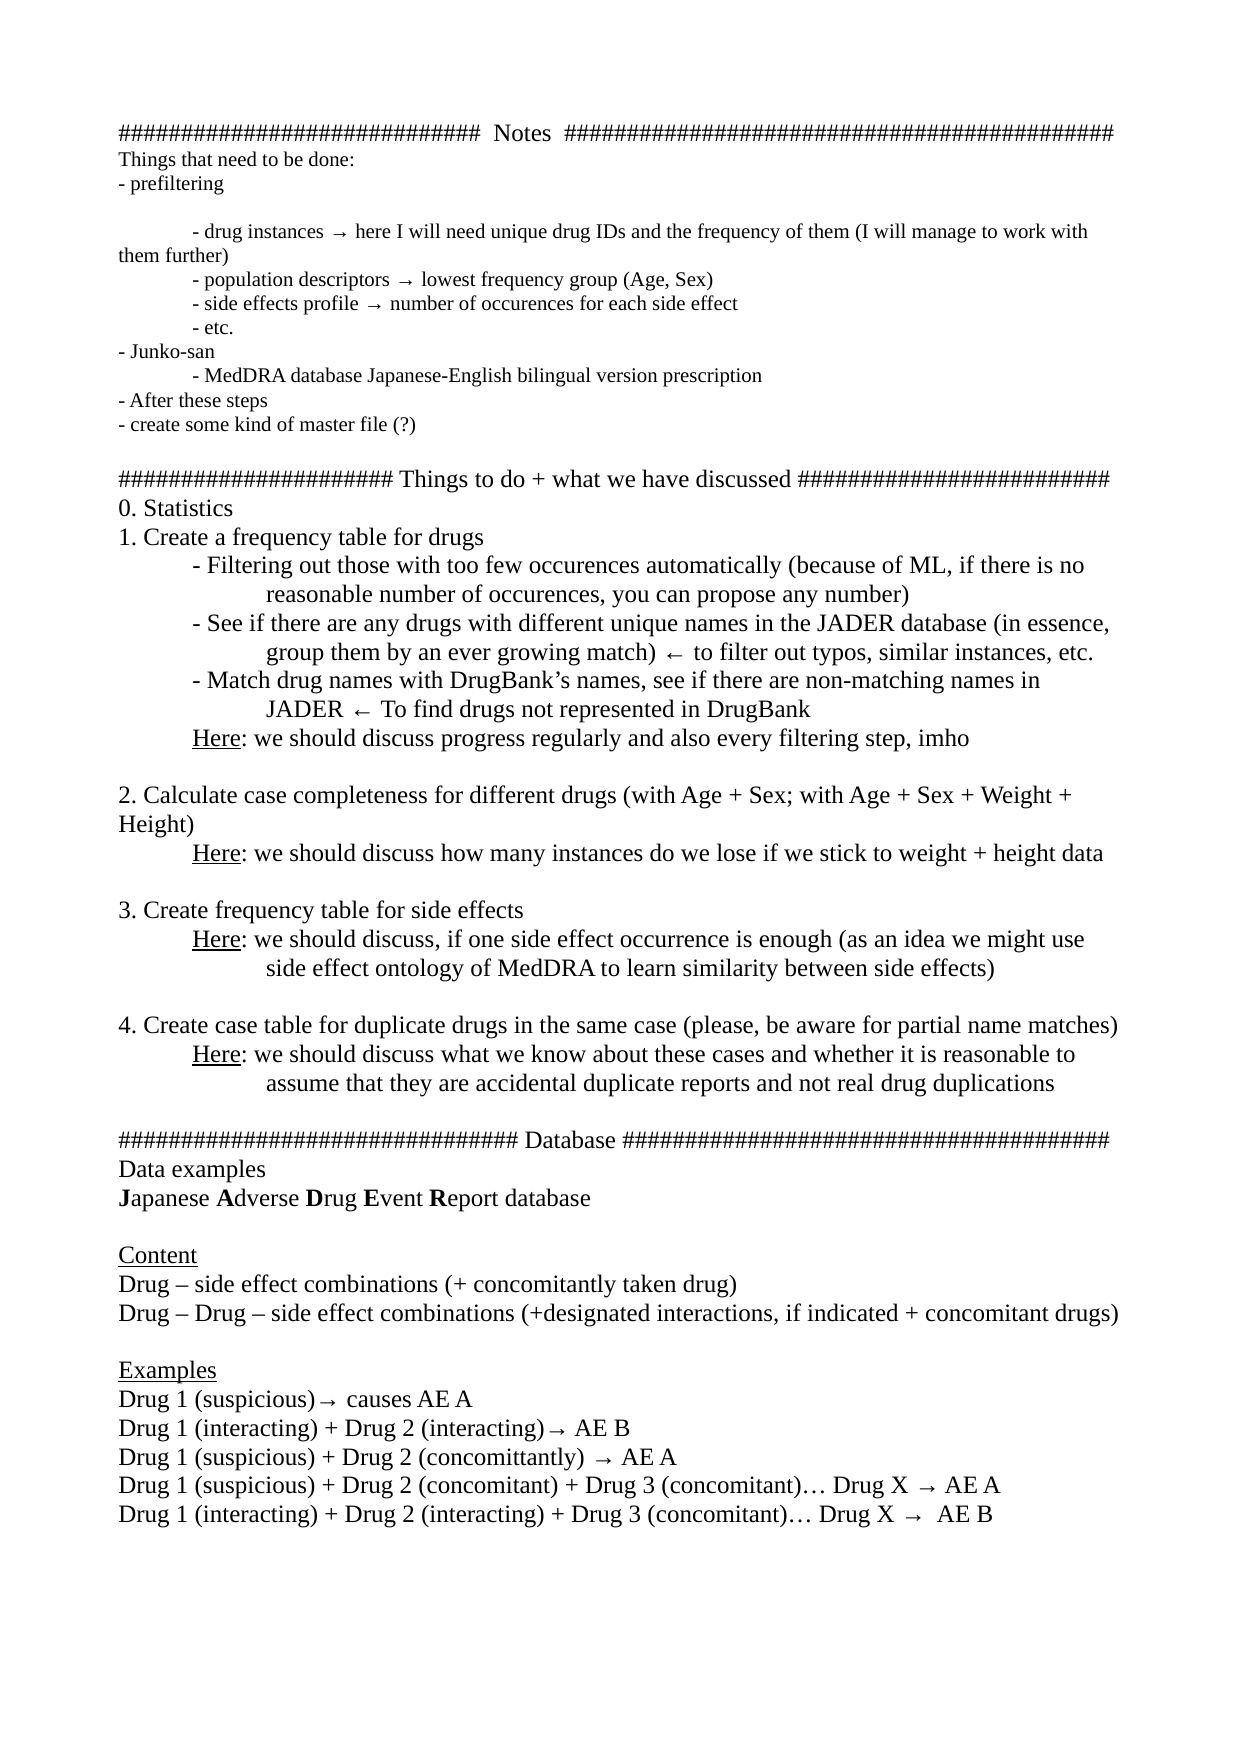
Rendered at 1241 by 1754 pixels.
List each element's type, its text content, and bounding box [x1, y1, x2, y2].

text 1. Create a frequency table for drugs [118, 522, 1122, 551]
text 3. Create frequency table for side effects [118, 896, 1122, 924]
text - Filtering out those with too few occurences automatically (because of ML, if there is no reasonable number of occurences, you can propose any number) [118, 551, 1122, 608]
text Here: we should discuss what we know about these cases and whether it is reasonable to assume that they are accidental duplicate reports and not real drug duplications [118, 1039, 1122, 1097]
text ############################# Notes ############################################ [118, 118, 1122, 147]
text Here: we should discuss, if one side effect occurrence is enough (as an idea we might use side effect ontology of MedDRA to learn similarity between side effects) [118, 924, 1122, 982]
text Drug – side effect combinations (+ concomitantly taken drug) [118, 1269, 1122, 1298]
text Drug 1 (suspicious) + Drug 2 (concomitant) + Drug 3 (concomitant)… Drug X → AE A [118, 1471, 1122, 1499]
text - Match drug names with DrugBank’s names, see if there are non-matching names in JADER ← To find drugs not represented in DrugBank [118, 666, 1122, 723]
text Drug 1 (interacting) + Drug 2 (interacting) + Drug 3 (concomitant)… Drug X → AE B [118, 1499, 1122, 1528]
text Drug – Drug – side effect combinations (+designated interactions, if indicated + concomitant drugs) [118, 1298, 1122, 1327]
text - etc. [118, 315, 1122, 339]
text ###################### Things to do + what we have discussed ######################### [118, 464, 1122, 493]
text - MedDRA database Japanese-English bilingual version prescription [118, 363, 1122, 387]
text Content [118, 1241, 1122, 1269]
text Drug 1 (interacting) + Drug 2 (interacting)→ AE B [118, 1413, 1122, 1442]
text - create some kind of master file (?) [118, 412, 1122, 436]
text Here: we should discuss progress regularly and also every filtering step, imho [118, 723, 1122, 752]
text Drug 1 (suspicious)→ causes AE A [118, 1384, 1122, 1413]
text - population descriptors → lowest frequency group (Age, Sex) [118, 267, 1122, 291]
text Drug 1 (suspicious) + Drug 2 (concomittantly) → AE A [118, 1442, 1122, 1471]
text ################################ Database ####################################### [118, 1126, 1122, 1154]
text 0. Statistics [118, 493, 1122, 522]
text 2. Calculate case completeness for different drugs (with Age + Sex; with Age + Sex + Weight + Height) [118, 781, 1122, 838]
text Japanese Adverse Drug Event Report database [118, 1183, 1122, 1212]
text - See if there are any drugs with different unique names in the JADER database (in essence, group them by an ever growing match) ← to filter out typos, similar instances, etc. [118, 608, 1122, 666]
text - side effects profile → number of occurences for each side effect [118, 291, 1122, 315]
text - prefiltering [118, 171, 1122, 195]
text Here: we should discuss how many instances do we lose if we stick to weight + height data [118, 838, 1122, 867]
text Things that need to be done: [118, 147, 1122, 171]
text - After these steps [118, 387, 1122, 412]
text - Junko-san [118, 339, 1122, 363]
text Data examples [118, 1154, 1122, 1183]
text Examples [118, 1356, 1122, 1384]
text - drug instances → here I will need unique drug IDs and the frequency of them (I will manage to work with them further) [118, 219, 1122, 267]
text 4. Create case table for duplicate drugs in the same case (please, be aware for partial name matches) [118, 1011, 1122, 1039]
